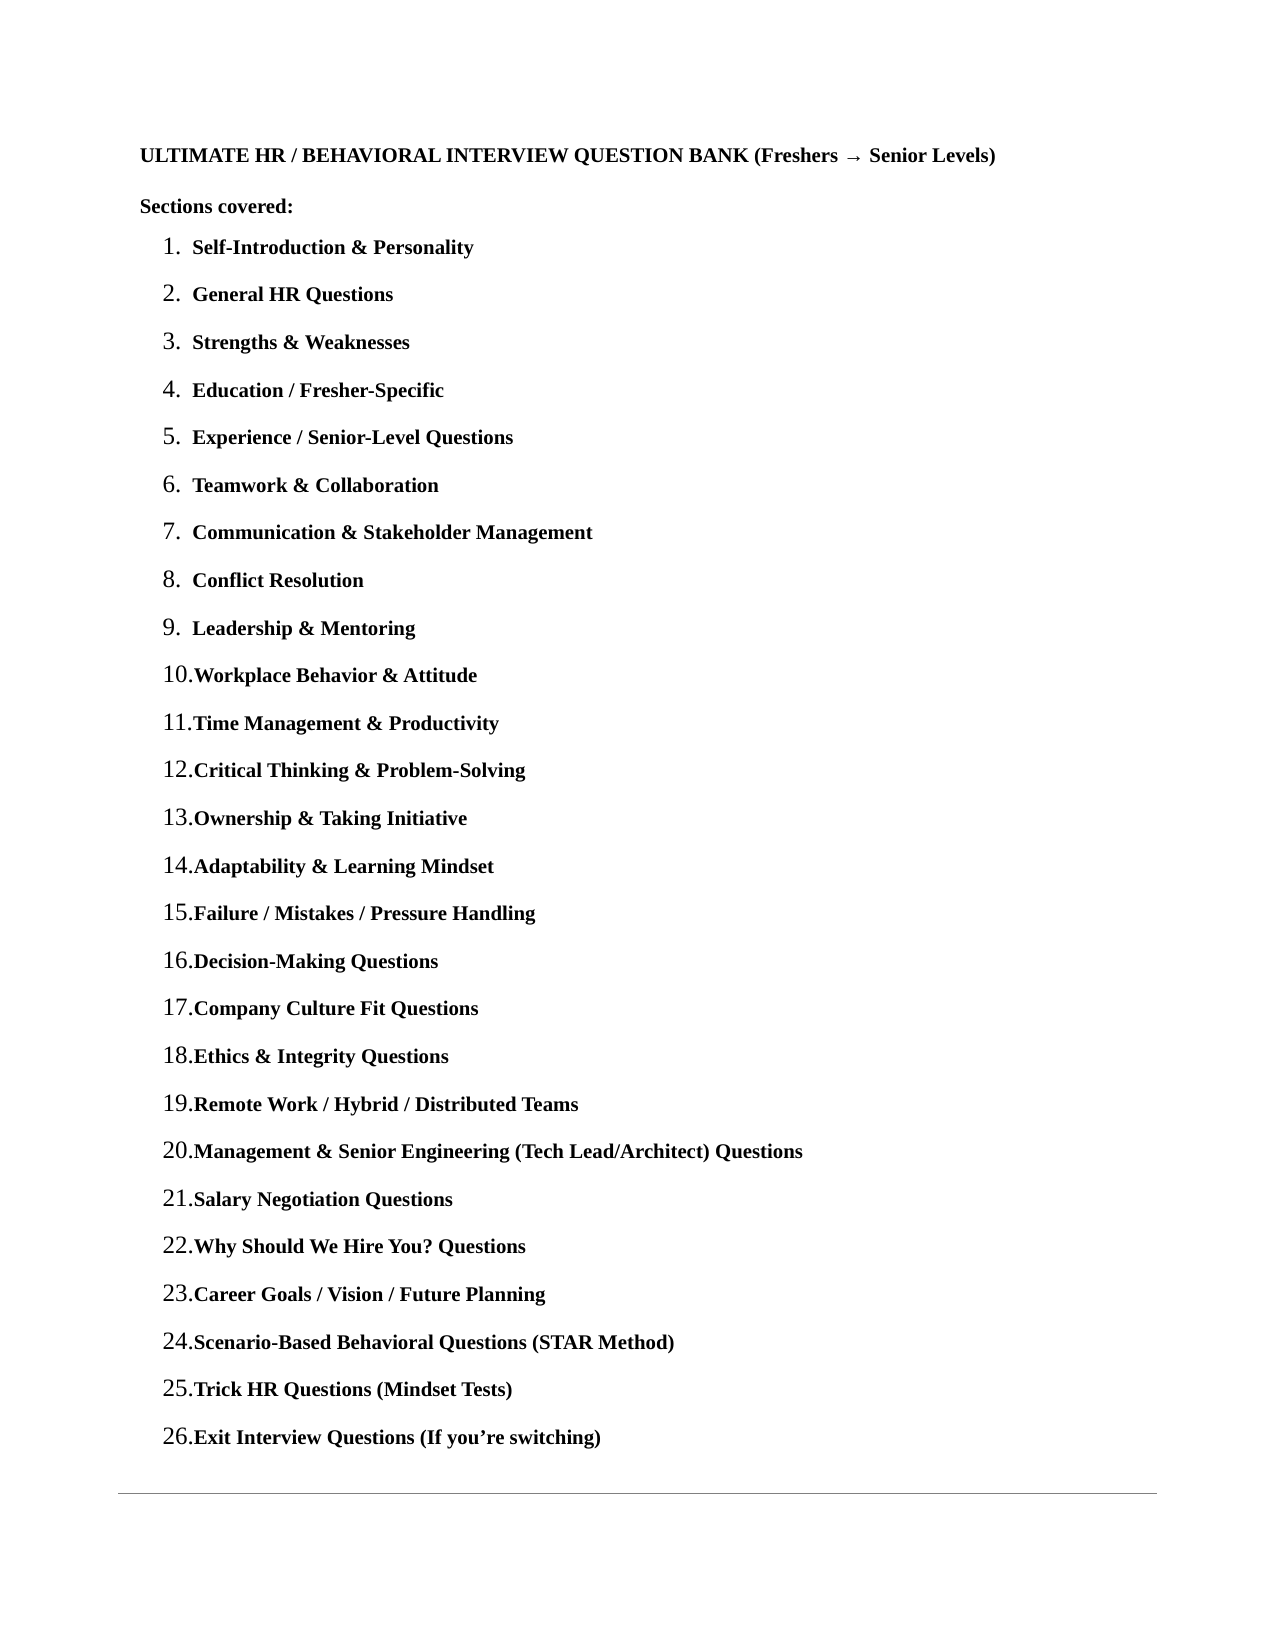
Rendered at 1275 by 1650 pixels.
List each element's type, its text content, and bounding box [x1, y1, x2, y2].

list Ownership & Taking Initiative [162, 802, 1157, 831]
list Adaptability & Learning Mindset [162, 850, 1157, 878]
list Why Should We Hire You? Questions [162, 1231, 1157, 1259]
list Salary Negotiation Questions [162, 1183, 1157, 1212]
list Teamwork & Collaboration [162, 469, 1157, 498]
list Communication & Stakeholder Management [162, 516, 1157, 545]
list Exit Interview Questions (If you’re switching) [162, 1421, 1157, 1450]
list Strengths & Weaknesses [162, 326, 1157, 355]
list Failure / Mistakes / Pressure Handling [162, 897, 1157, 926]
subtitle 📌 Sections covered: [118, 194, 1157, 218]
list Management & Senior Engineering (Tech Lead/Architect) Questions [162, 1135, 1157, 1164]
list Remote Work / Hybrid / Distributed Teams [162, 1088, 1157, 1116]
list Company Culture Fit Questions [162, 992, 1157, 1021]
subtitle ✅ ULTIMATE HR / BEHAVIORAL INTERVIEW QUESTION BANK (Freshers → Senior Levels) [118, 143, 1157, 167]
list Education / Fresher-Specific [162, 374, 1157, 402]
list Career Goals / Vision / Future Planning [162, 1278, 1157, 1307]
list Conflict Resolution [162, 564, 1157, 593]
list Scenario-Based Behavioral Questions (STAR Method) [162, 1326, 1157, 1354]
list Ethics & Integrity Questions [162, 1040, 1157, 1069]
list Experience / Senior-Level Questions [162, 421, 1157, 450]
list Critical Thinking & Problem-Solving [162, 754, 1157, 783]
list General HR Questions [162, 278, 1157, 307]
list Leadership & Mentoring [162, 612, 1157, 640]
list Self-Introduction & Personality [162, 231, 1157, 259]
list Trick HR Questions (Mindset Tests) [162, 1373, 1157, 1402]
list Decision-Making Questions [162, 945, 1157, 974]
list Workplace Behavior & Attitude [162, 659, 1157, 688]
list Time Management & Productivity [162, 707, 1157, 736]
